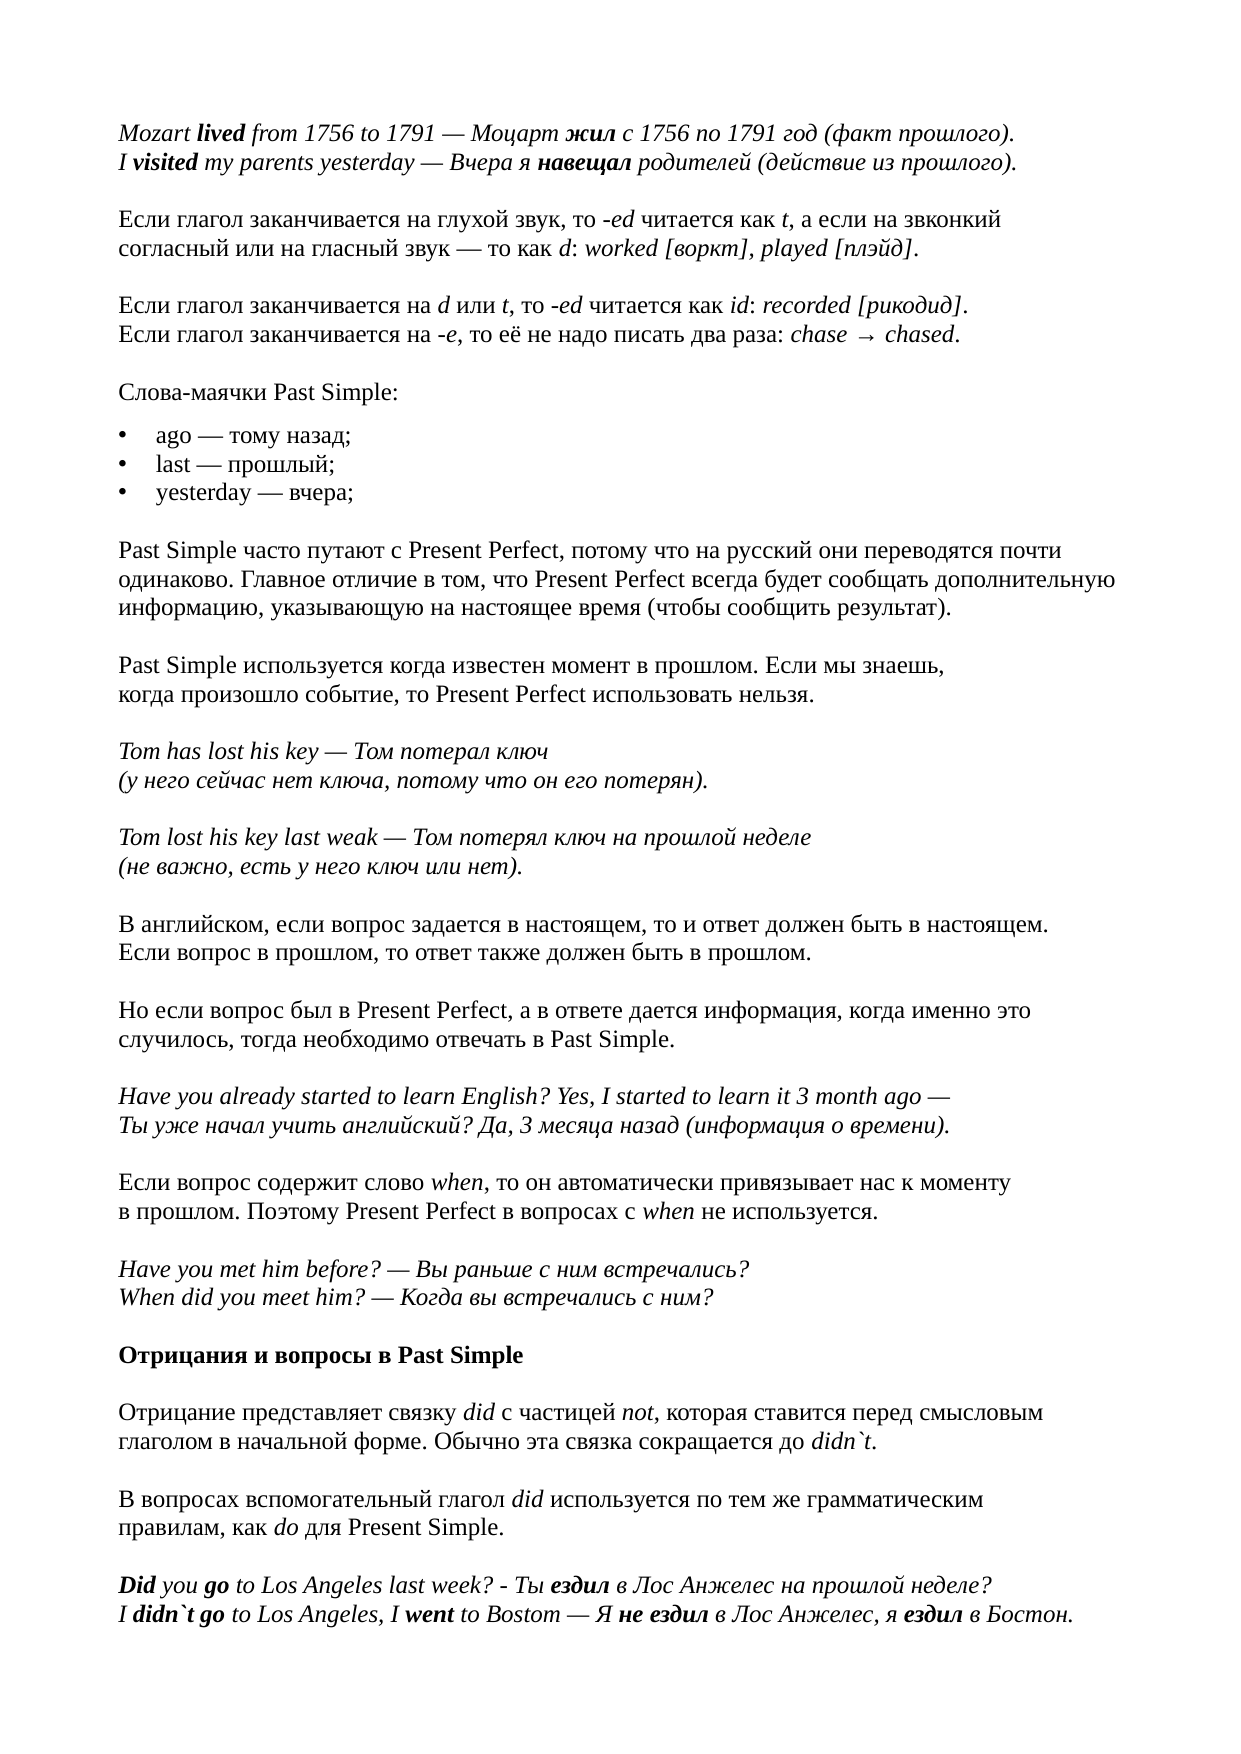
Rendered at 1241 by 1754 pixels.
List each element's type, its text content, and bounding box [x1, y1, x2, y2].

text когда произошло событие, то Present Perfect использовать нельзя. [118, 679, 1122, 707]
text Если вопрос содержит слово when, то он автоматически привязывает нас к моменту [118, 1167, 1122, 1196]
text согласный или на гласный звук — то как d: worked [воркт], played [плэйд]. [118, 233, 1122, 262]
text (у него сейчас нет ключа, потому что он его потерян). [118, 765, 1122, 794]
text Если глагол заканчивается на глухой звук, то -ed читается как t, а если на звконкий [118, 204, 1122, 233]
text В вопросах вспомогательный глагол did используется по тем же грамматическим [118, 1484, 1122, 1512]
text Tom has lost his key — Том потерал ключ [118, 736, 1122, 765]
list last — прошлый; [118, 449, 1122, 477]
text Слова-маячки Past Simple: [118, 377, 1122, 406]
text Ты уже начал учить английский? Да, 3 месяца назад (информация о времени). [118, 1110, 1122, 1139]
text Past Simple часто путают с Present Perfect, потому что на русский они переводятся почти одинаково. Главное отличие в том, что Present Perfect всегда будет сообщать дополнительную информацию, указывающую на настоящее время (чтобы сообщить результат). [118, 535, 1122, 621]
text Если вопрос в прошлом, то ответ также должен быть в прошлом. [118, 937, 1122, 966]
text Mozart lived from 1756 to 1791 — Моцарт жил с 1756 по 1791 год (факт прошлого). [118, 118, 1122, 147]
text (не важно, есть у него ключ или нет). [118, 851, 1122, 880]
list ago — тому назад; [118, 420, 1122, 449]
text Но если вопрос был в Present Perfect, а в ответе дается информация, когда именно это случилось, тогда необходимо отвечать в Past Simple. [118, 995, 1122, 1052]
text Если глагол заканчивается на d или t, то -ed читается как id: recorded [рикодид]. [118, 291, 1122, 319]
text В английском, если вопрос задается в настоящем, то и ответ должен быть в настоящем. [118, 909, 1122, 937]
text Did you go to Los Angeles last week? - Ты ездил в Лос Анжелес на прошлой неделе? [118, 1570, 1122, 1599]
text Have you already started to learn English? Yes, I started to learn it 3 month ago — [118, 1081, 1122, 1110]
text I didn`t go to Los Angeles, I went to Bostom — Я не ездил в Лос Анжелес, я ездил в Бостон. [118, 1599, 1122, 1627]
text Tom lost his key last weak — Том потерял ключ на прошлой неделе [118, 822, 1122, 851]
text Past Simple используется когда известен момент в прошлом. Если мы знаешь, [118, 650, 1122, 679]
text When did you meet him? — Когда вы встречались с ним? [118, 1282, 1122, 1311]
text Have you met him before? — Вы раньше с ним встречались? [118, 1254, 1122, 1282]
text I visited my parents yesterday — Вчера я навещал родителей (действие из прошлого). [118, 147, 1122, 176]
text правилам, как do для Present Simple. [118, 1512, 1122, 1541]
text в прошлом. Поэтому Present Perfect в вопросах с when не используется. [118, 1196, 1122, 1225]
list yesterday — вчера; [118, 477, 1122, 506]
text Отрицание представляет связку did с частицей not, которая ставится перед смысловым глаголом в начальной форме. Обычно эта связка сокращается до didn`t. [118, 1397, 1122, 1455]
text Если глагол заканчивается на -e, то её не надо писать два раза: chase → chased. [118, 319, 1122, 348]
text Отрицания и вопросы в Past Simple [118, 1340, 1122, 1369]
